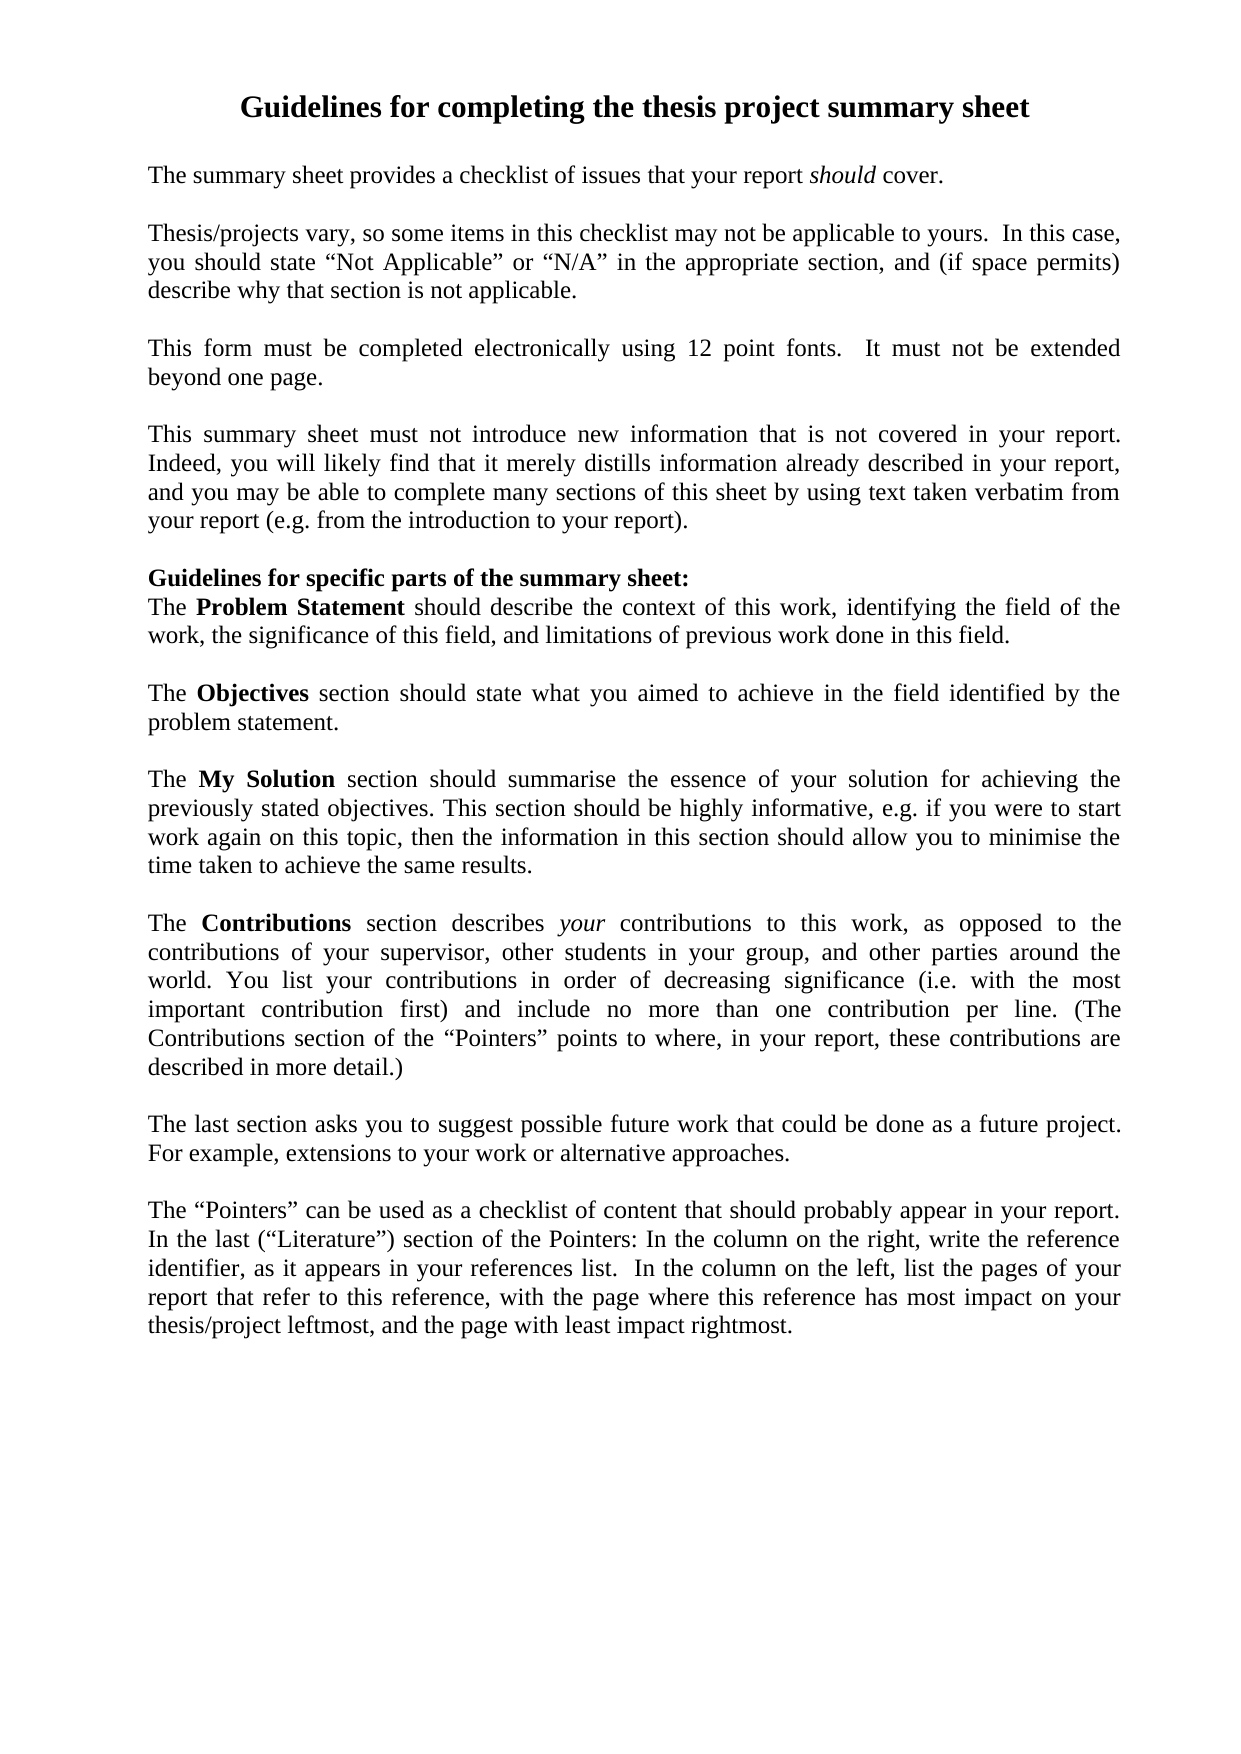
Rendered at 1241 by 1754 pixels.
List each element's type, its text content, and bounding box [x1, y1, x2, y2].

text The My Solution section should summarise the essence of your solution for achieving the previously stated objectives. This section should be highly informative, e.g. if you were to start work again on this topic, then the information in this section should allow you to minimise the time taken to achieve the same results. [148, 764, 1122, 879]
subtitle Guidelines for completing the thesis project summary sheet [148, 89, 1122, 124]
text The Objectives section should state what you aimed to achieve in the field identified by the problem statement. [148, 678, 1122, 736]
text The Contributions section describes your contributions to this work, as opposed to the contributions of your supervisor, other students in your group, and other parties around the world. You list your contributions in order of decreasing significance (i.e. with the most important contribution first) and include no more than one contribution per line. (The Contributions section of the “Pointers” points to where, in your report, these contributions are described in more detail.) [148, 908, 1122, 1081]
text Guidelines for specific parts of the summary sheet: [148, 563, 1122, 592]
text This form must be completed electronically using 12 point fonts. It must not be extended beyond one page. [148, 333, 1122, 391]
text This summary sheet must not introduce new information that is not covered in your report. Indeed, you will likely find that it merely distills information already described in your report, and you may be able to complete many sections of this sheet by using text taken verbatim from your report (e.g. from the introduction to your report). [148, 419, 1122, 534]
text The “Pointers” can be used as a checklist of content that should probably appear in your report. In the last (“Literature”) section of the Pointers: In the column on the right, write the reference identifier, as it appears in your references list. In the column on the left, list the pages of your report that refer to this reference, with the page where this reference has most impact on your thesis/project leftmost, and the page with least impact rightmost. [148, 1196, 1122, 1339]
text Thesis/projects vary, so some items in this checklist may not be applicable to yours. In this case, you should state “Not Applicable” or “N/A” in the appropriate section, and (if space permits) describe why that section is not applicable. [148, 218, 1122, 304]
text The Problem Statement should describe the context of this work, identifying the field of the work, the significance of this field, and limitations of previous work done in this field. [148, 592, 1122, 649]
text The last section asks you to suggest possible future work that could be done as a future project. For example, extensions to your work or alternative approaches. [148, 1109, 1122, 1167]
text The summary sheet provides a checklist of issues that your report should cover. [148, 161, 1122, 189]
